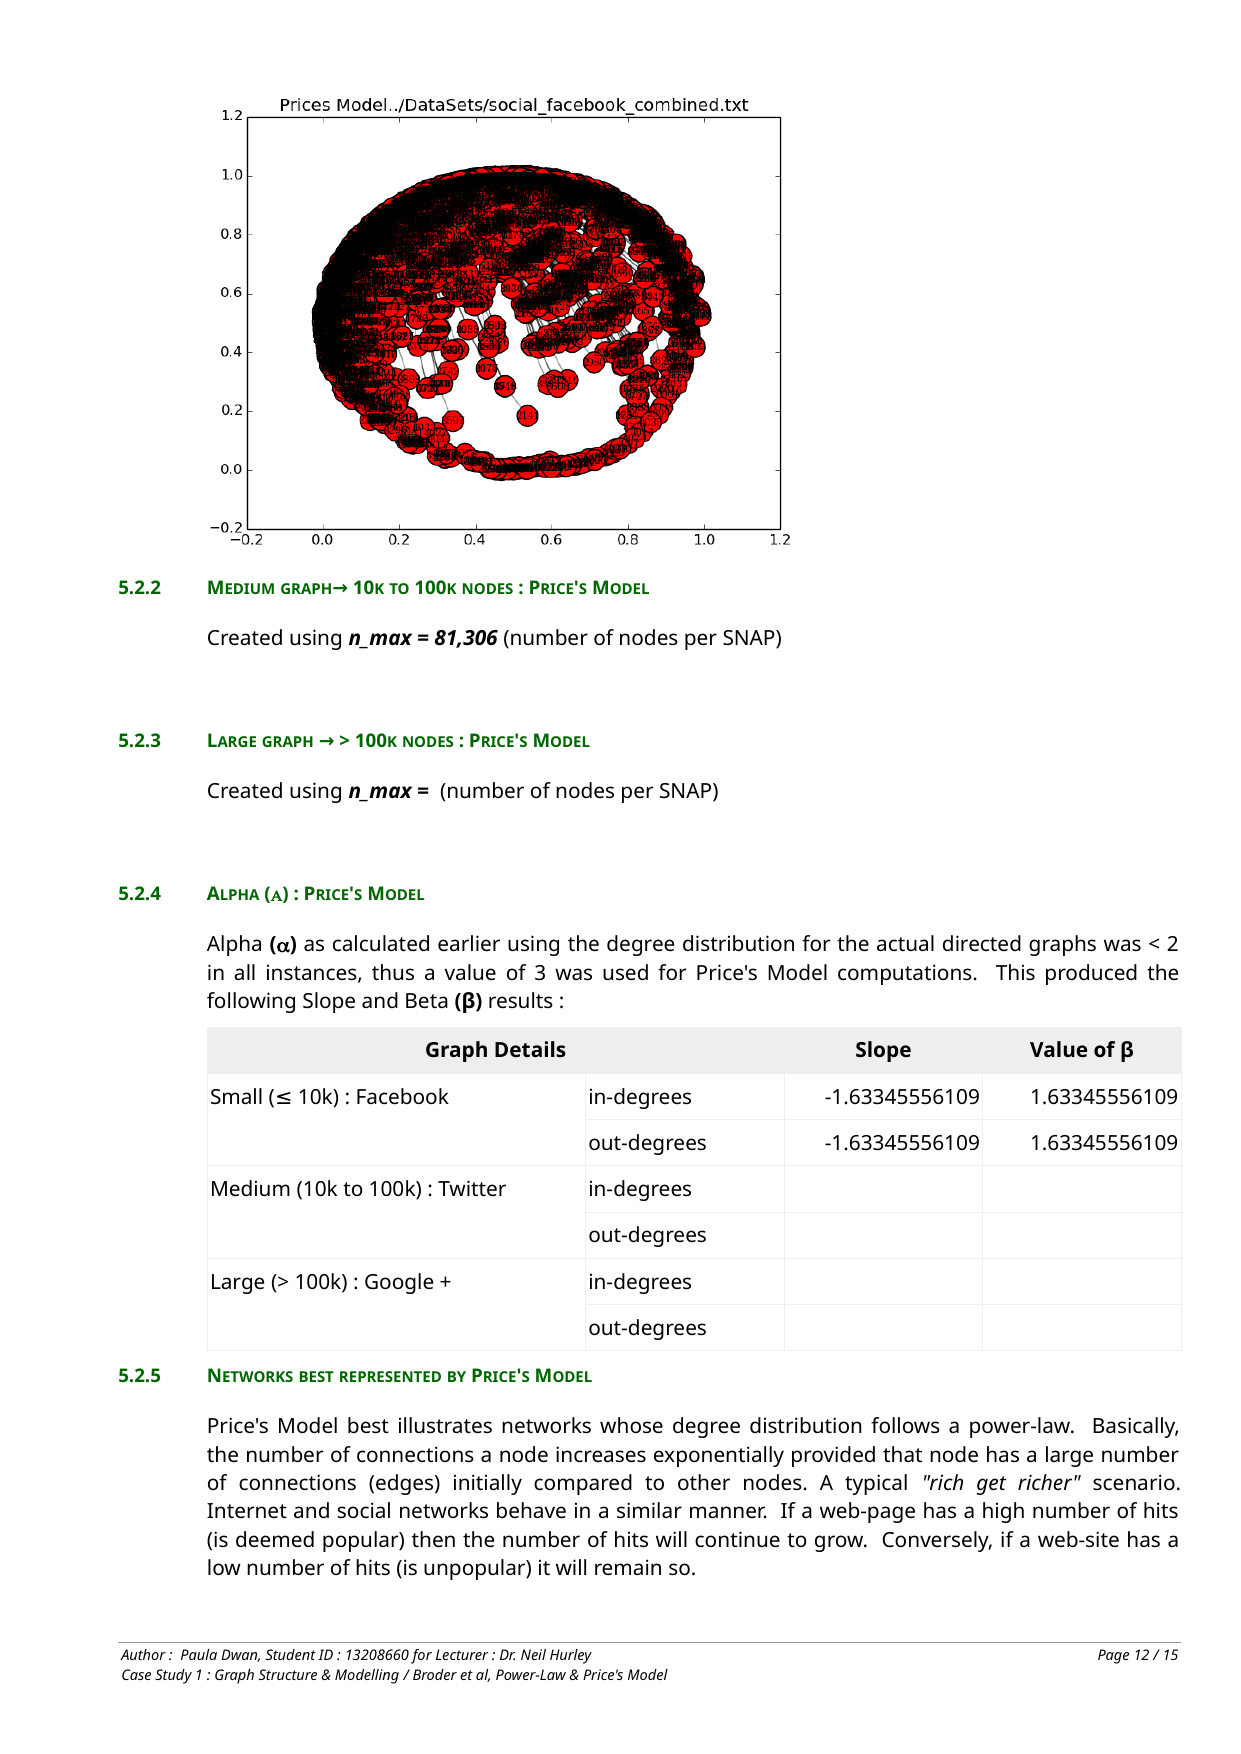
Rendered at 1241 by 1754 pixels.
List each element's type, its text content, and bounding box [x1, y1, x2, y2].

subtitle Medium graph→ 10k to 100k nodes : Price's Model [118, 574, 1181, 600]
table_cell Small (≤ 10k) : Facebook [208, 1074, 585, 1165]
table_cell 1.63345556109 [983, 1074, 1181, 1119]
table_header Graph Details [208, 1028, 784, 1073]
text Created using n_max = (number of nodes per SNAP) [207, 777, 1181, 805]
table_cell out-degrees [586, 1213, 784, 1258]
table_header Value of β [983, 1028, 1181, 1073]
table_cell [785, 1305, 982, 1350]
subtitle Large graph → > 100k nodes : Price's Model [118, 727, 1181, 753]
table_cell [983, 1305, 1181, 1350]
table_cell out-degrees [586, 1305, 784, 1350]
subtitle Networks best represented by Price's Model [118, 1362, 1181, 1388]
text Alpha (a) as calculated earlier using the degree distribution for the actual directed graphs was < 2 in all instances, thus a value of 3 was used for Price's Model computations. This produced the following Slope and Beta (β) results : [207, 929, 1181, 1015]
table_cell [785, 1166, 982, 1212]
text Price's Model best illustrates networks whose degree distribution follows a power-law. Basically, the number of connections a node increases exponentially provided that node has a large number of connections (edges) initially compared to other nodes. A typical "rich get richer" scenario. Internet and social networks behave in a similar manner. If a web-page has a high number of hits (is deemed popular) then the number of hits will continue to grow. Conversely, if a web-site has a low number of hits (is unpopular) it will remain so. [207, 1411, 1181, 1582]
table_header Slope [785, 1028, 982, 1073]
text Created using n_max = 81,306 (number of nodes per SNAP) [207, 623, 1181, 652]
table_cell [983, 1166, 1181, 1212]
table_cell -1.63345556109 [785, 1074, 982, 1119]
table_cell out-degrees [586, 1120, 784, 1165]
table_cell in-degrees [586, 1074, 784, 1119]
table_cell 1.63345556109 [983, 1120, 1181, 1165]
subtitle Alpha (a) : Price's Model [118, 881, 1181, 906]
table_cell in-degrees [586, 1259, 784, 1304]
picture [206, 88, 798, 551]
table_cell [785, 1259, 982, 1304]
table_cell [983, 1213, 1181, 1258]
table_cell Large (> 100k) : Google + [208, 1259, 585, 1350]
table_cell -1.63345556109 [785, 1120, 982, 1165]
table_cell [983, 1259, 1181, 1304]
table_cell Medium (10k to 100k) : Twitter [208, 1166, 585, 1258]
table_cell in-degrees [586, 1166, 784, 1212]
table_cell [785, 1213, 982, 1258]
